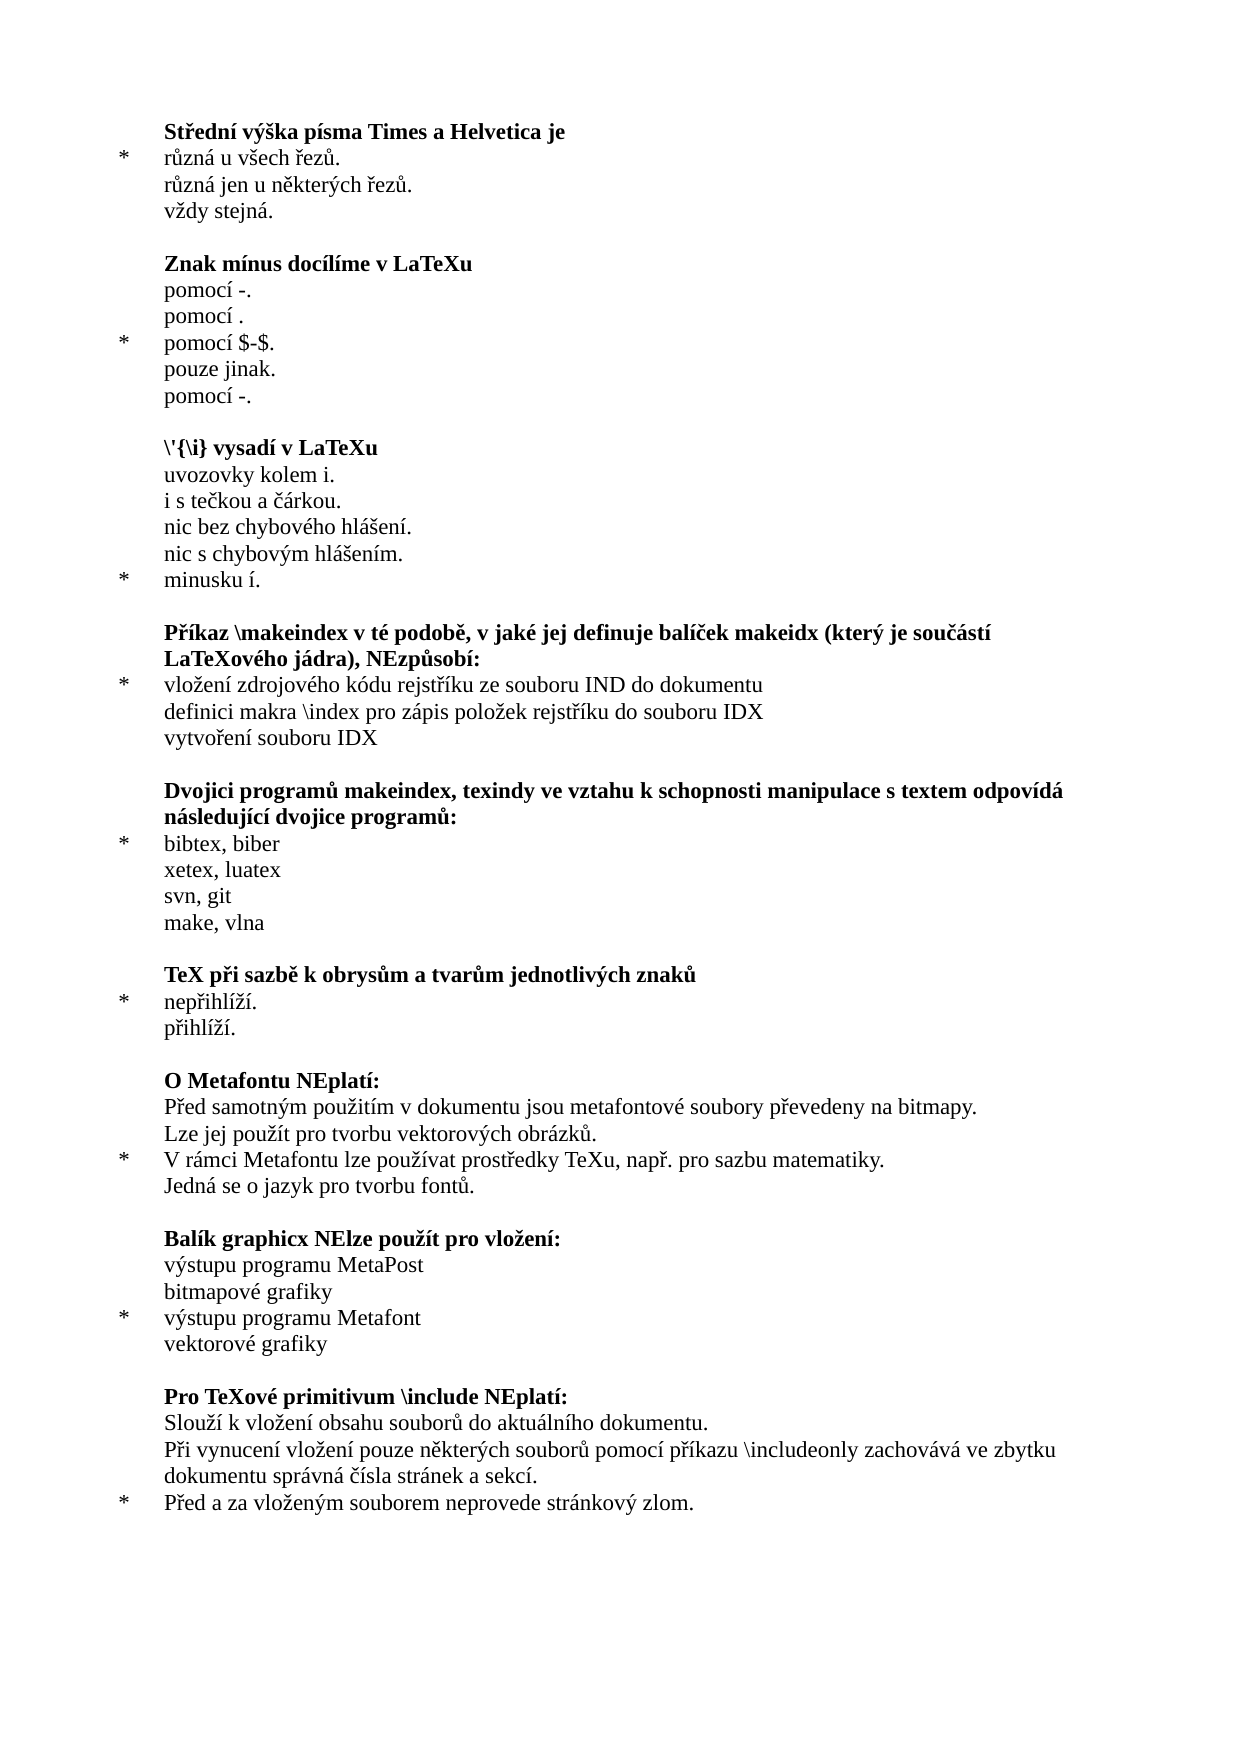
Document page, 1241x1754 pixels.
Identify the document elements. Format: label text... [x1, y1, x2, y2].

text * výstupu programu Metafont [118, 1304, 1122, 1330]
text Lze jej použít pro tvorbu vektorových obrázků. [118, 1119, 1122, 1146]
text O Metafontu NEplatí: [118, 1067, 1122, 1093]
text i s tečkou a čárkou. [118, 487, 1122, 513]
text Před samotným použitím v dokumentu jsou metafontové soubory převedeny na bitmapy. [118, 1093, 1122, 1119]
text vytvoření souboru IDX [118, 724, 1122, 751]
text pomocí . [118, 303, 1122, 329]
text Balík graphicx NElze použít pro vložení: [118, 1225, 1122, 1251]
text Střední výška písma Times a Helvetica je [118, 118, 1122, 144]
text pomocí -. [118, 276, 1122, 303]
text Při vynucení vložení pouze některých souborů pomocí příkazu \includeonly zachovává ve zbytku dokumentu správná čísla stránek a sekcí. [118, 1436, 1122, 1488]
text Pro TeXové primitivum \include NEplatí: [118, 1383, 1122, 1409]
text Dvojici programů makeindex, texindy ve vztahu k schopnosti manipulace s textem odpovídá následující dvojice programů: [118, 777, 1122, 830]
text TeX při sazbě k obrysům a tvarům jednotlivých znaků [118, 961, 1122, 988]
text * bibtex, biber [118, 830, 1122, 856]
text bitmapové grafiky [118, 1278, 1122, 1304]
text Jedná se o jazyk pro tvorbu fontů. [118, 1172, 1122, 1199]
text přihlíží. [118, 1014, 1122, 1041]
text definici makra \index pro zápis položek rejstříku do souboru IDX [118, 698, 1122, 724]
text xetex, luatex [118, 856, 1122, 882]
text * nepřihlíží. [118, 988, 1122, 1014]
text pomocí -. [118, 382, 1122, 408]
text * pomocí $-$. [118, 329, 1122, 355]
text LaTeXového jádra), NEzpůsobí: [118, 645, 1122, 672]
text nic s chybovým hlášením. [118, 540, 1122, 566]
text uvozovky kolem i. [118, 461, 1122, 487]
text vždy stejná. [118, 197, 1122, 223]
text * minusku í. [118, 566, 1122, 592]
text vektorové grafiky [118, 1330, 1122, 1357]
text pouze jinak. [118, 355, 1122, 382]
text různá jen u některých řezů. [118, 171, 1122, 197]
text Příkaz \makeindex v té podobě, v jaké jej definuje balíček makeidx (který je součástí [118, 619, 1122, 645]
text * vložení zdrojového kódu rejstříku ze souboru IND do dokumentu [118, 672, 1122, 698]
text Slouží k vložení obsahu souborů do aktuálního dokumentu. [118, 1409, 1122, 1436]
text svn, git [118, 882, 1122, 909]
text nic bez chybového hlášení. [118, 513, 1122, 540]
text * Před a za vloženým souborem neprovede stránkový zlom. [118, 1488, 1122, 1515]
text Znak mínus docílíme v LaTeXu [118, 223, 1122, 276]
text * V rámci Metafontu lze používat prostředky TeXu, např. pro sazbu matematiky. [118, 1146, 1122, 1172]
text \'{\i} vysadí v LaTeXu [118, 434, 1122, 461]
text * různá u všech řezů. [118, 144, 1122, 171]
text make, vlna [118, 909, 1122, 935]
text výstupu programu MetaPost [118, 1251, 1122, 1278]
